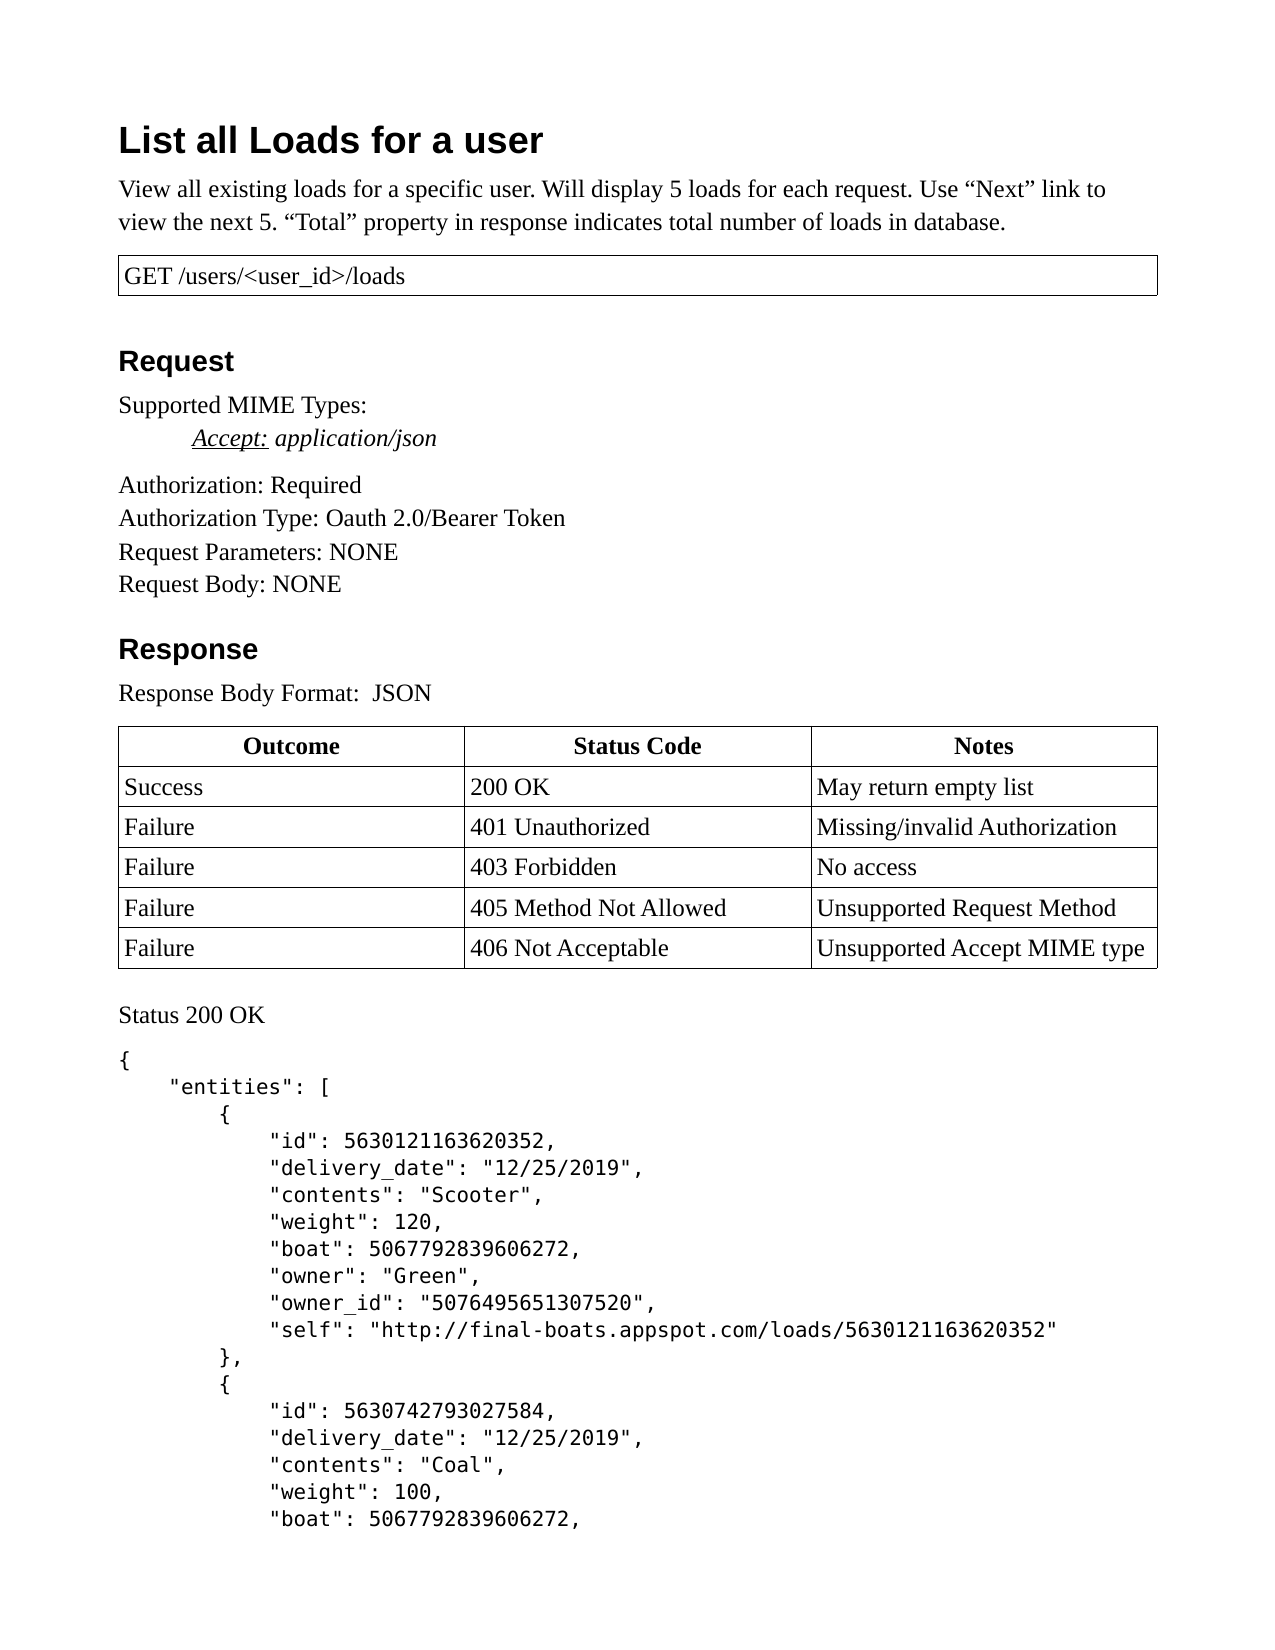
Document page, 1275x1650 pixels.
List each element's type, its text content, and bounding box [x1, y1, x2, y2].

text "weight": 100, [118, 1480, 1157, 1504]
table_cell Failure [119, 928, 464, 967]
table_header Outcome [119, 727, 464, 766]
table_header Status Code [465, 727, 811, 766]
text "delivery_date": "12/25/2019", [118, 1426, 1157, 1450]
table_cell Missing/invalid Authorization [812, 807, 1157, 847]
text "contents": "Coal", [118, 1453, 1157, 1477]
table_cell 403 Forbidden [465, 848, 811, 887]
text Supported MIME Types: Accept: application/json [118, 390, 1157, 452]
text Status 200 OK [118, 969, 1157, 1029]
subtitle Response [118, 632, 1157, 666]
subtitle List all Loads for a user [118, 118, 1157, 162]
table_header Notes [812, 727, 1157, 766]
table_cell Failure [119, 888, 464, 927]
table_header GET /users/<user_id>/loads [119, 256, 1157, 295]
table_cell Failure [119, 807, 464, 847]
text "owner": "Green", [118, 1264, 1157, 1288]
subtitle Request [118, 310, 1157, 377]
text }, [118, 1345, 1157, 1369]
text Response Body Format: JSON [118, 678, 1157, 707]
table_cell Unsupported Request Method [812, 888, 1157, 927]
table_cell No access [812, 848, 1157, 887]
text Authorization: Required Authorization Type: Oauth 2.0/Bearer Token Request Parameters: NONE Request Body: NONE [118, 471, 1157, 598]
table_cell 401 Unauthorized [465, 807, 811, 847]
text "id": 5630742793027584, [118, 1399, 1157, 1423]
text { [118, 1372, 1157, 1396]
text "id": 5630121163620352, [118, 1129, 1157, 1153]
text "boat": 5067792839606272, [118, 1507, 1157, 1531]
text "weight": 120, [118, 1210, 1157, 1234]
text "contents": "Scooter", [118, 1183, 1157, 1207]
text "entities": [ [118, 1075, 1157, 1099]
text "delivery_date": "12/25/2019", [118, 1156, 1157, 1180]
table_cell May return empty list [812, 767, 1157, 806]
table_cell Success [119, 767, 464, 806]
text "self": "http://final-boats.appspot.com/loads/5630121163620352" [118, 1318, 1157, 1342]
text { [118, 1102, 1157, 1126]
text { [118, 1048, 1157, 1072]
text "owner_id": "5076495651307520", [118, 1291, 1157, 1315]
text "boat": 5067792839606272, [118, 1237, 1157, 1261]
table_cell 406 Not Acceptable [465, 928, 811, 967]
table_cell 405 Method Not Allowed [465, 888, 811, 927]
text View all existing loads for a specific user. Will display 5 loads for each request. Use “Next” link to view the next 5. “Total” property in response indicates total number of loads in database. [118, 174, 1157, 236]
table_cell Failure [119, 848, 464, 887]
table_cell Unsupported Accept MIME type [812, 928, 1157, 967]
table_cell 200 OK [465, 767, 811, 806]
